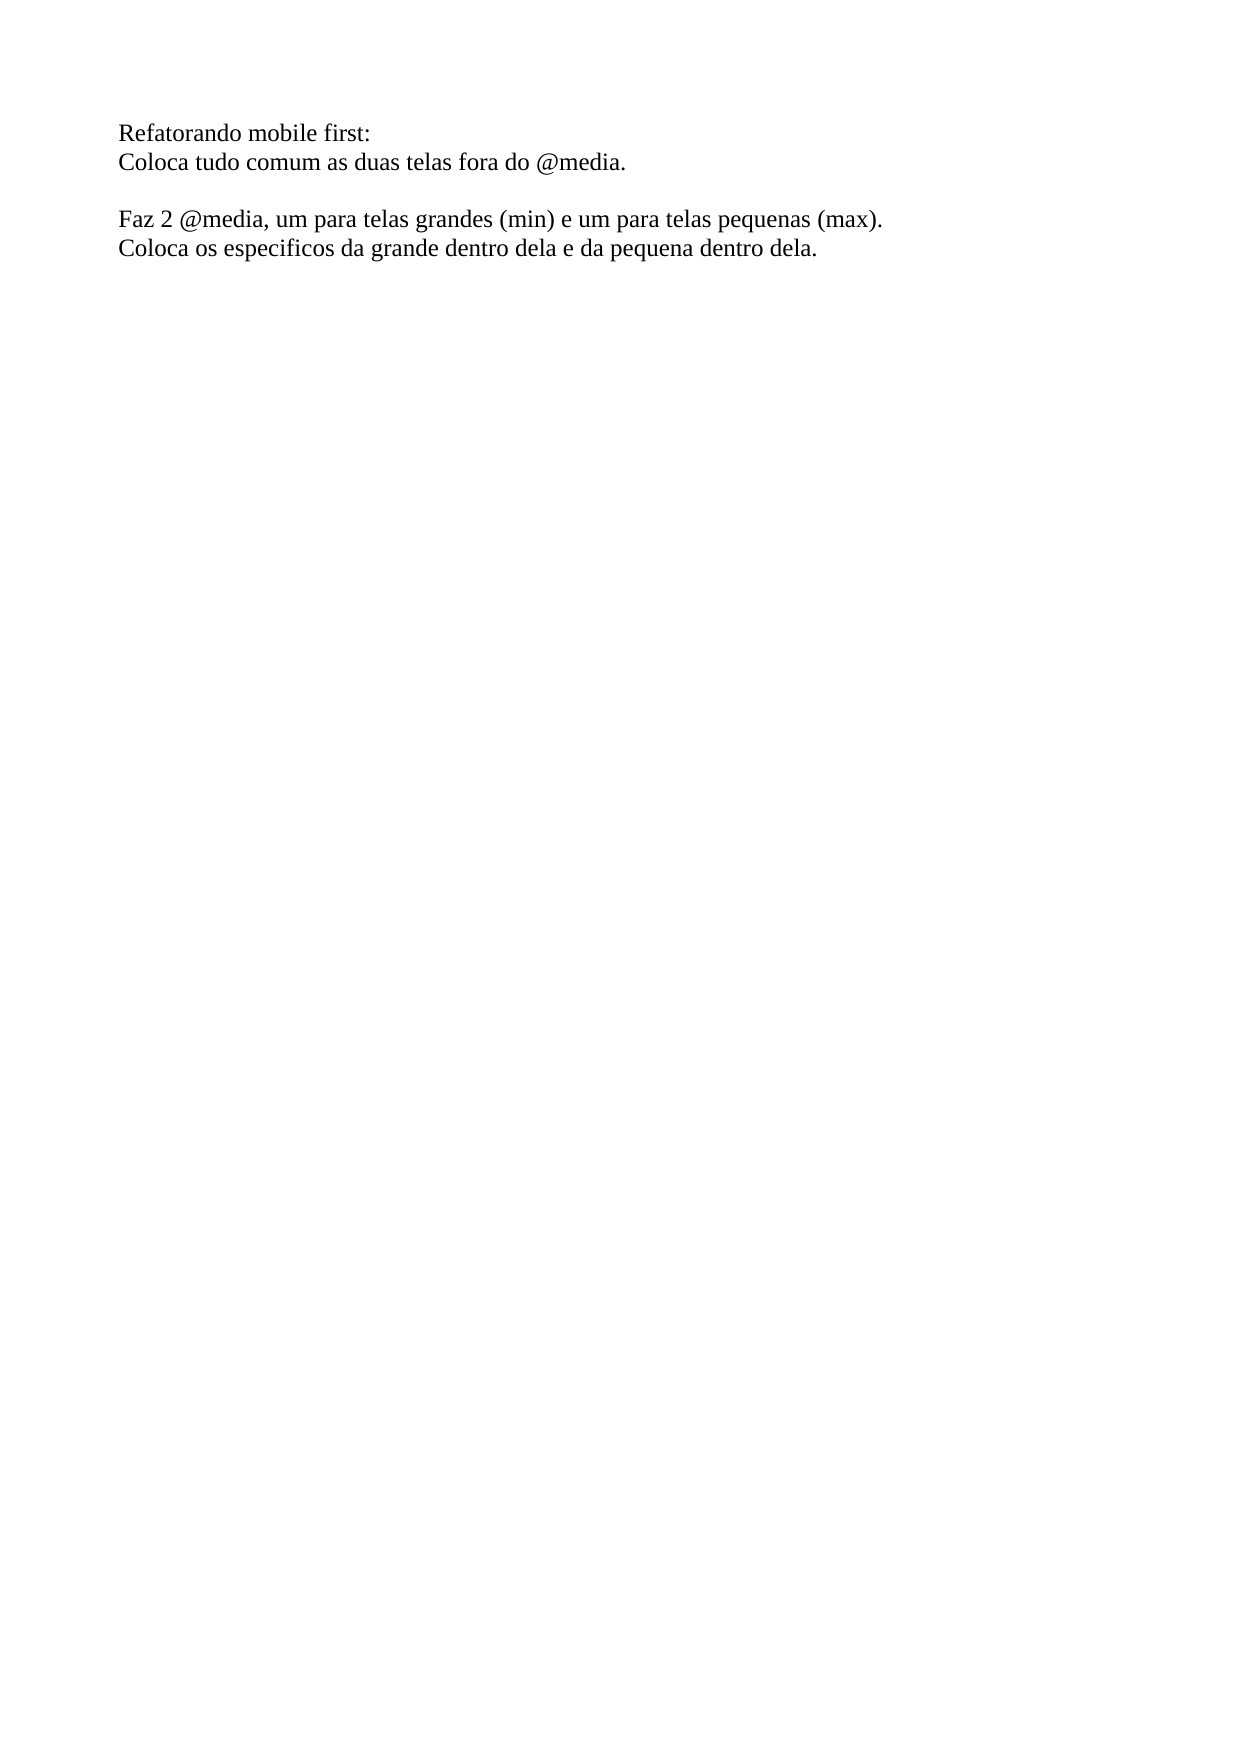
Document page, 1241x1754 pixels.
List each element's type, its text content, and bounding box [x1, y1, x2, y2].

text Coloca tudo comum as duas telas fora do @media. [118, 147, 1122, 176]
text Coloca os especificos da grande dentro dela e da pequena dentro dela. [118, 233, 1122, 262]
text Faz 2 @media, um para telas grandes (min) e um para telas pequenas (max). [118, 204, 1122, 233]
text Refatorando mobile first: [118, 118, 1122, 147]
